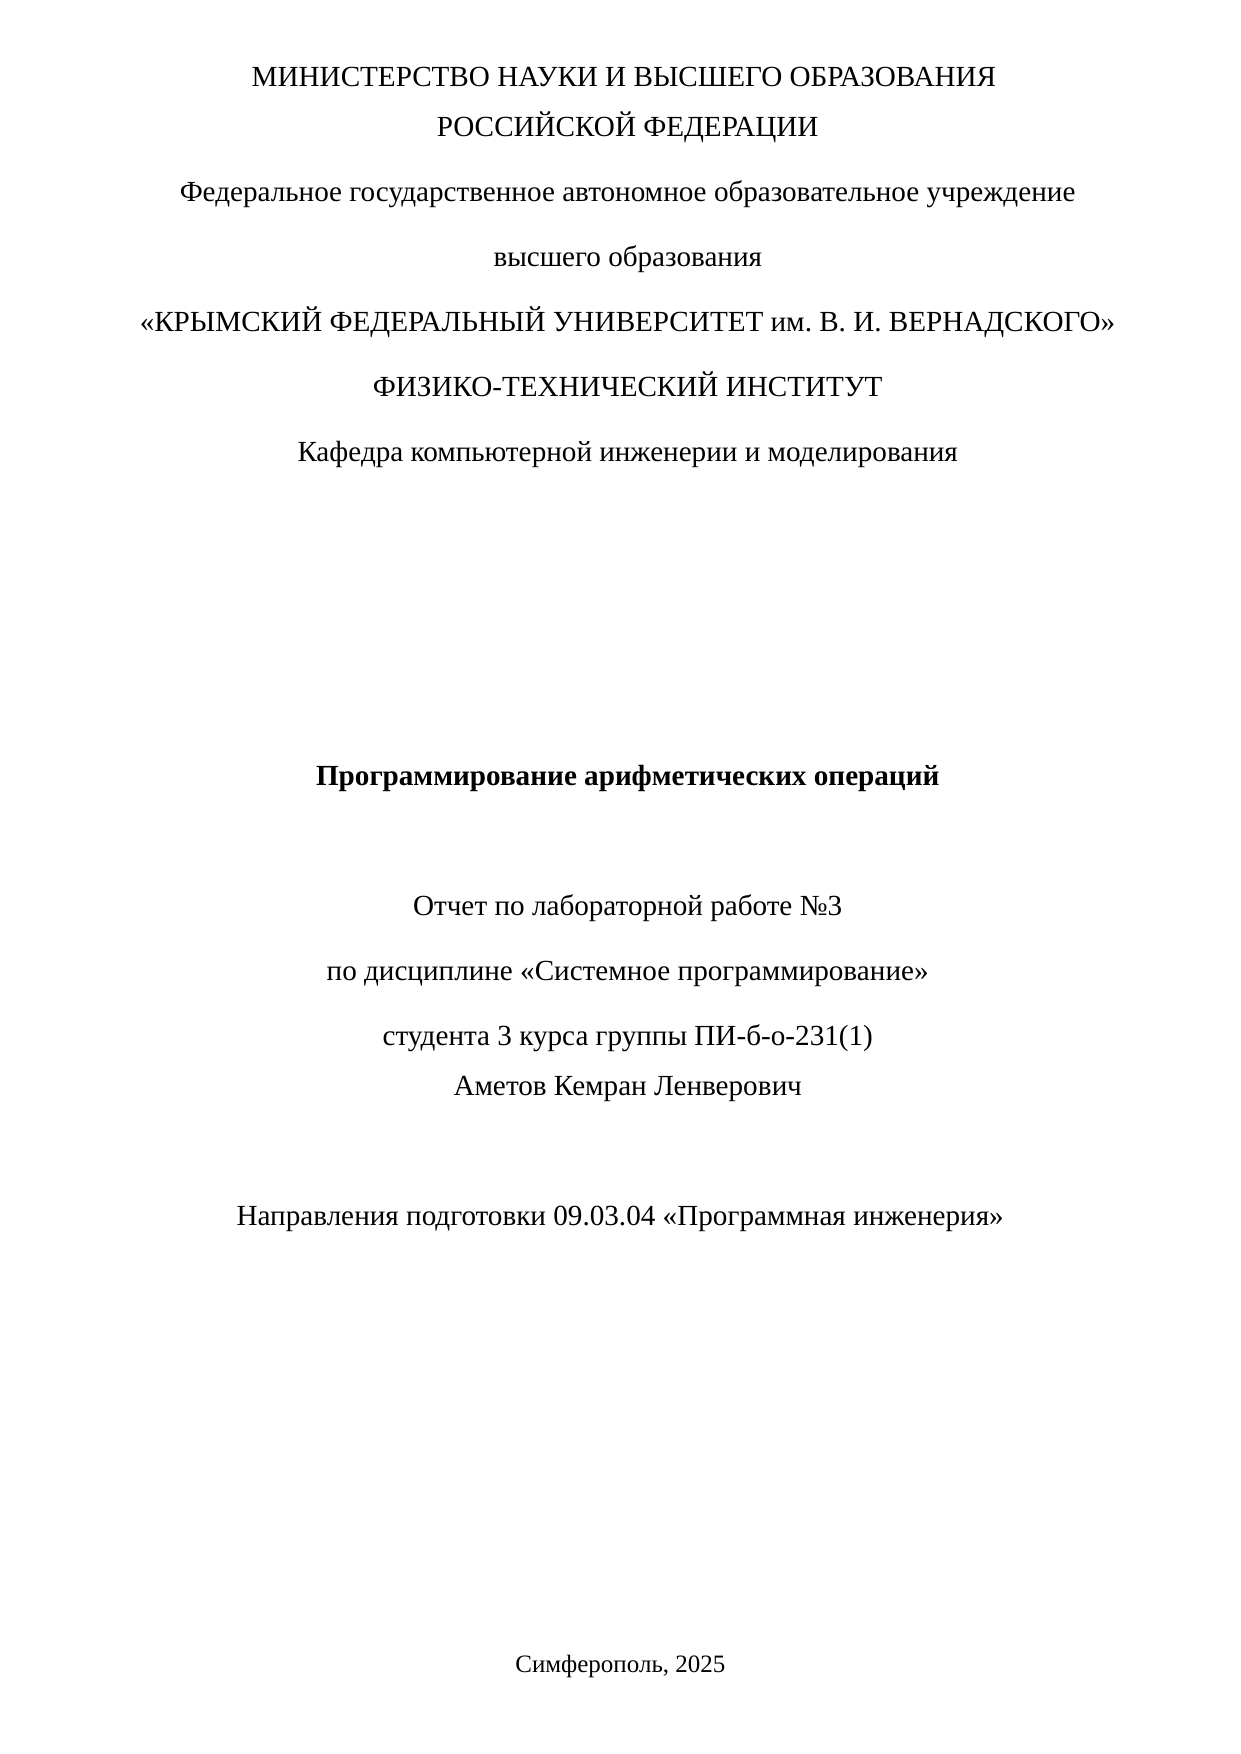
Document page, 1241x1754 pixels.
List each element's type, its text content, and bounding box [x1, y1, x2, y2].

text Направления подготовки 09.03.04 «Программная инженерия» [59, 1198, 1181, 1275]
text студента 3 курса группы ПИ-б-о-231(1) Аметов Кемран Ленверович [59, 1018, 1196, 1102]
text высшего образования [59, 239, 1196, 273]
text Программирование арифметических операций [59, 758, 1196, 792]
text Отчет по лабораторной работе №3 [59, 888, 1196, 922]
text «КРЫМСКИЙ ФЕДЕРАЛЬНЫЙ УНИВЕРСИТЕТ им. В. И. ВЕРНАДСКОГО» [59, 304, 1196, 338]
text Кафедра компьютерной инженерии и моделирования [59, 434, 1196, 467]
text Симферополь, 2025 [59, 1649, 1181, 1677]
text МИНИСТЕРСТВО НАУКИ И ВЫСШЕГО ОБРАЗОВАНИЯ РОССИЙСКОЙ ФЕДЕРАЦИИ [59, 59, 1196, 143]
text ФИЗИКО-ТЕХНИЧЕСКИЙ ИНСТИТУТ [59, 369, 1196, 402]
text Федеральное государственное автономное образовательное учреждение [59, 174, 1196, 208]
text по дисциплине «Системное программирование» [59, 953, 1196, 987]
